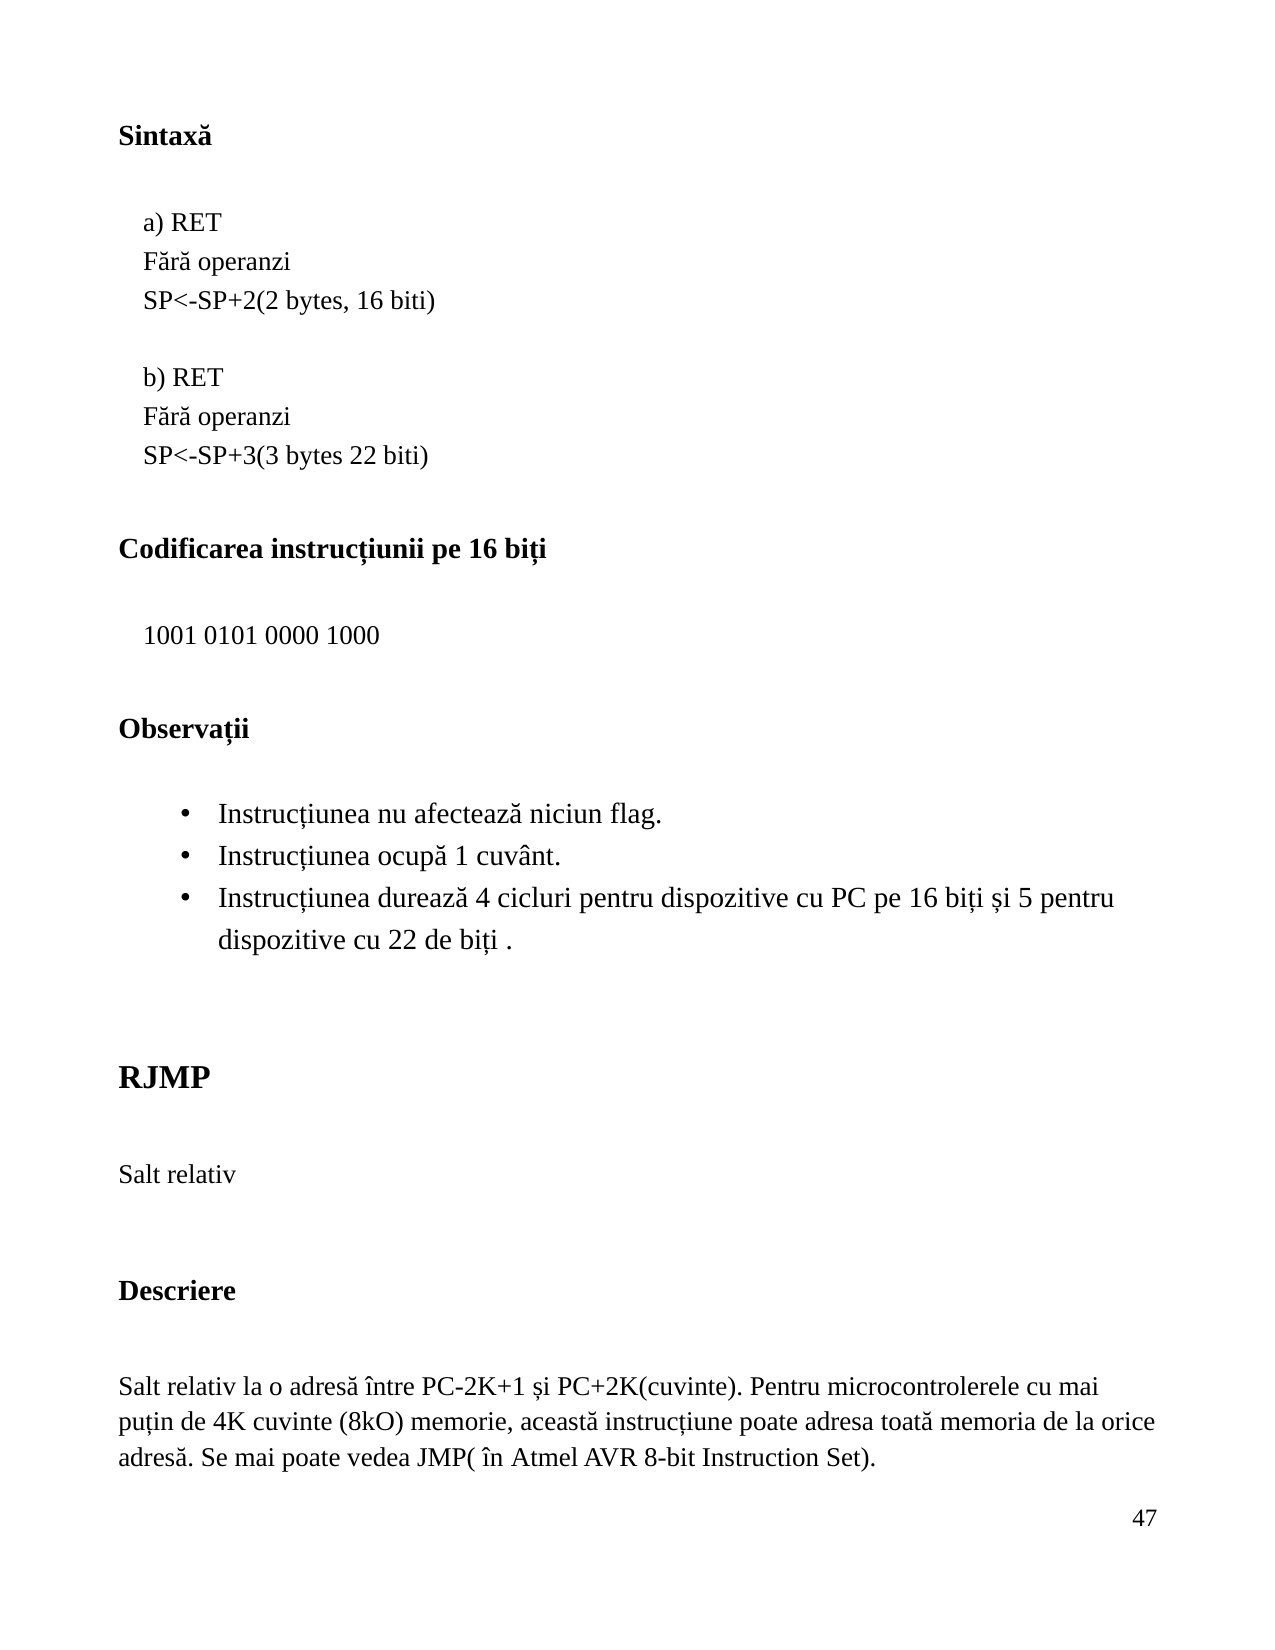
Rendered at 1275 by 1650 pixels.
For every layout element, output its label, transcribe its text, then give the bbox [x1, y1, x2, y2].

subtitle Descriere [118, 1273, 1157, 1307]
text Fără operanzi [143, 400, 1157, 431]
text SP<-SP+2(2 bytes, 16 biti) [143, 284, 1157, 315]
text SP<-SP+3(3 bytes 22 biti) [143, 439, 1157, 470]
subtitle Sintaxă [118, 118, 1157, 152]
list Instrucțiunea ocupă 1 cuvânt. [180, 838, 1157, 872]
text b) RET [143, 361, 1157, 393]
text 1001 0101 0000 1000 [143, 619, 1157, 651]
subtitle Observații [118, 712, 1157, 745]
text Fără operanzi [143, 245, 1157, 276]
text Salt relativ [118, 1158, 1157, 1189]
list Instrucțiunea durează 4 cicluri pentru dispozitive cu PC pe 16 biți și 5 pentru dispozitive cu 22 de biți . [180, 881, 1157, 956]
text Salt relativ la o adresă între PC-2K+1 și PC+2K(cuvinte). Pentru microcontrolerele cu mai puțin de 4K cuvinte (8kO) memorie, această instrucțiune poate adresa toată memoria de la orice adresă. Se mai poate vedea JMP( în Atmel AVR 8-bit Instruction Set). [118, 1369, 1157, 1472]
subtitle RJMP [118, 1057, 1157, 1095]
list Instrucțiunea nu afectează niciun flag. [180, 797, 1157, 830]
subtitle Codificarea instrucțiunii pe 16 biți [118, 531, 1157, 565]
text a) RET [143, 206, 1157, 237]
